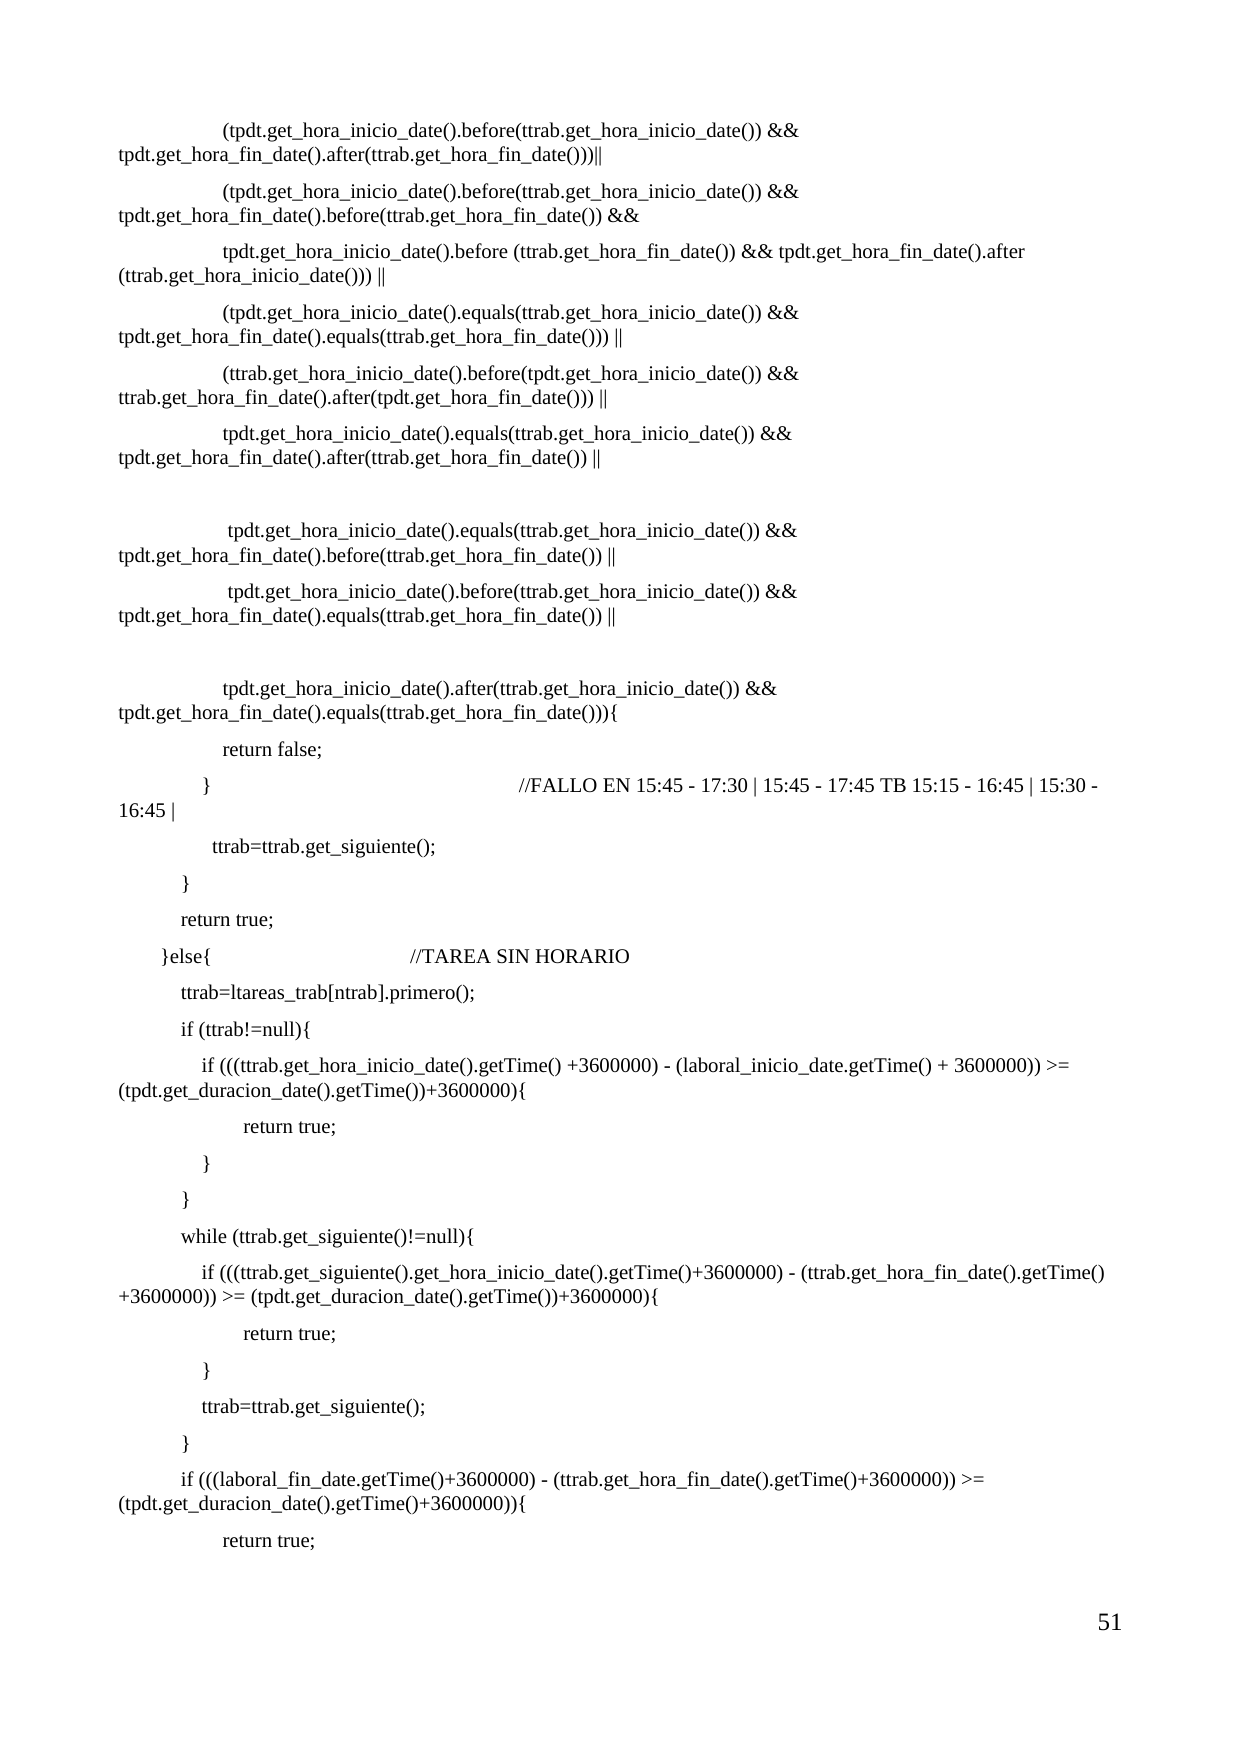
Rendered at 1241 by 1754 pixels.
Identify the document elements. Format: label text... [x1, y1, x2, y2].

text if (((laboral_fin_date.getTime()+3600000) - (ttrab.get_hora_fin_date().getTime()+3600000)) >= (tpdt.get_duracion_date().getTime()+3600000)){ [118, 1467, 1122, 1515]
text if (((ttrab.get_hora_inicio_date().getTime() +3600000) - (laboral_inicio_date.getTime() + 3600000)) >= (tpdt.get_duracion_date().getTime())+3600000){ [118, 1053, 1122, 1102]
text tpdt.get_hora_inicio_date().after(ttrab.get_hora_inicio_date()) && tpdt.get_hora_fin_date().equals(ttrab.get_hora_fin_date())){ [118, 676, 1122, 724]
text return true; [118, 1114, 1122, 1138]
text }else{ //TAREA SIN HORARIO [118, 944, 1122, 968]
text tpdt.get_hora_inicio_date().equals(ttrab.get_hora_inicio_date()) && tpdt.get_hora_fin_date().before(ttrab.get_hora_fin_date()) || [118, 518, 1122, 567]
text (tpdt.get_hora_inicio_date().equals(ttrab.get_hora_inicio_date()) && tpdt.get_hora_fin_date().equals(ttrab.get_hora_fin_date())) || [118, 300, 1122, 348]
text } [118, 1187, 1122, 1211]
text } //FALLO EN 15:45 - 17:30 | 15:45 - 17:45 TB 15:15 - 16:45 | 15:30 - 16:45 | [118, 773, 1122, 822]
text ttrab=ttrab.get_siguiente(); [118, 834, 1122, 858]
text return false; [118, 737, 1122, 761]
text tpdt.get_hora_inicio_date().before(ttrab.get_hora_inicio_date()) && tpdt.get_hora_fin_date().equals(ttrab.get_hora_fin_date()) || [118, 579, 1122, 627]
text (ttrab.get_hora_inicio_date().before(tpdt.get_hora_inicio_date()) && ttrab.get_hora_fin_date().after(tpdt.get_hora_fin_date())) || [118, 361, 1122, 409]
text } [118, 871, 1122, 895]
text return true; [118, 1321, 1122, 1345]
text tpdt.get_hora_inicio_date().before (ttrab.get_hora_fin_date()) && tpdt.get_hora_fin_date().after (ttrab.get_hora_inicio_date())) || [118, 239, 1122, 287]
text if (((ttrab.get_siguiente().get_hora_inicio_date().getTime()+3600000) - (ttrab.get_hora_fin_date().getTime()+3600000)) >= (tpdt.get_duracion_date().getTime())+3600000){ [118, 1260, 1122, 1308]
text while (ttrab.get_siguiente()!=null){ [118, 1224, 1122, 1248]
text (tpdt.get_hora_inicio_date().before(ttrab.get_hora_inicio_date()) && tpdt.get_hora_fin_date().before(ttrab.get_hora_fin_date()) && [118, 179, 1122, 227]
text ttrab=ttrab.get_siguiente(); [118, 1394, 1122, 1418]
text } [118, 1357, 1122, 1382]
text } [118, 1151, 1122, 1175]
text } [118, 1431, 1122, 1455]
text if (ttrab!=null){ [118, 1017, 1122, 1041]
text return true; [118, 1528, 1122, 1552]
text tpdt.get_hora_inicio_date().equals(ttrab.get_hora_inicio_date()) && tpdt.get_hora_fin_date().after(ttrab.get_hora_fin_date()) || [118, 421, 1122, 469]
text ttrab=ltareas_trab[ntrab].primero(); [118, 980, 1122, 1004]
text return true; [118, 907, 1122, 931]
text (tpdt.get_hora_inicio_date().before(ttrab.get_hora_inicio_date()) && tpdt.get_hora_fin_date().after(ttrab.get_hora_fin_date()))|| [118, 118, 1122, 166]
